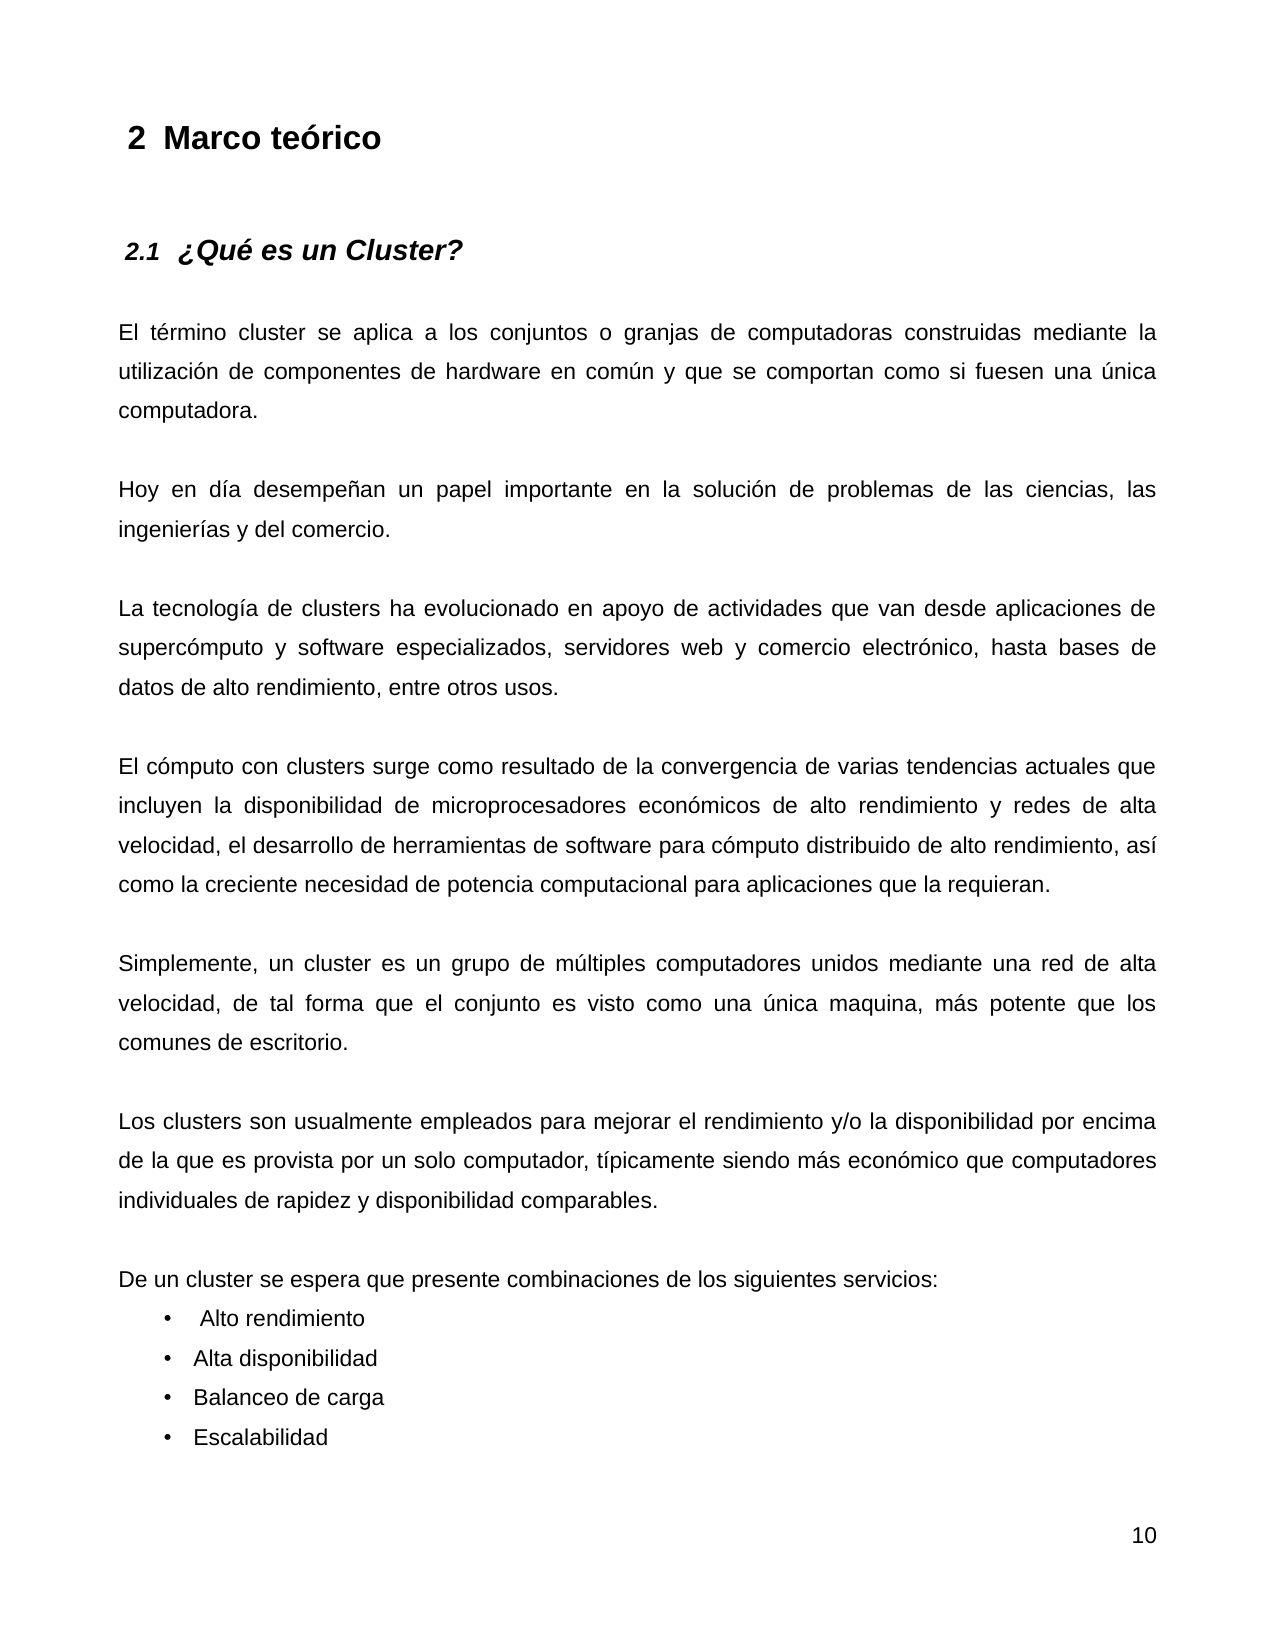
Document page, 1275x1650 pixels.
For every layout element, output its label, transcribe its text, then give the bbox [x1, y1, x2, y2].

list Balanceo de carga [164, 1384, 1157, 1411]
text El término cluster se aplica a los conjuntos o granjas de computadoras construidas mediante la utilización de componentes de hardware en común y que se comportan como si fuesen una única computadora. [118, 318, 1157, 424]
list Alta disponibilidad [164, 1345, 1157, 1371]
text El cómputo con clusters surge como resultado de la convergencia de varias tendencias actuales que incluyen la disponibilidad de microprocesadores económicos de alto rendimiento y redes de alta velocidad, el desarrollo de herramientas de software para cómputo distribuido de alto rendimiento, así como la creciente necesidad de potencia computacional para aplicaciones que la requieran. [118, 753, 1157, 897]
text Hoy en día desempeñan un papel importante en la solución de problemas de las ciencias, las ingenierías y del comercio. [118, 476, 1157, 542]
list Escalabilidad [164, 1424, 1157, 1450]
subtitle Marco teórico [118, 118, 1157, 157]
text La tecnología de clusters ha evolucionado en apoyo de actividades que van desde aplicaciones de supercómputo y software especializados, servidores web y comercio electrónico, hasta bases de datos de alto rendimiento, entre otros usos. [118, 595, 1157, 700]
text Simplemente, un cluster es un grupo de múltiples computadores unidos mediante una red de alta velocidad, de tal forma que el conjunto es visto como una única maquina, más potente que los comunes de escritorio. [118, 950, 1157, 1055]
list Alto rendimiento [164, 1305, 1157, 1332]
text De un cluster se espera que presente combinaciones de los siguientes servicios: [118, 1266, 1157, 1292]
subtitle ¿Qué es un Cluster? [118, 233, 1157, 266]
text Los clusters son usualmente empleados para mejorar el rendimiento y/o la disponibilidad por encima de la que es provista por un solo computador, típicamente siendo más económico que computadores individuales de rapidez y disponibilidad comparables. [118, 1108, 1157, 1213]
